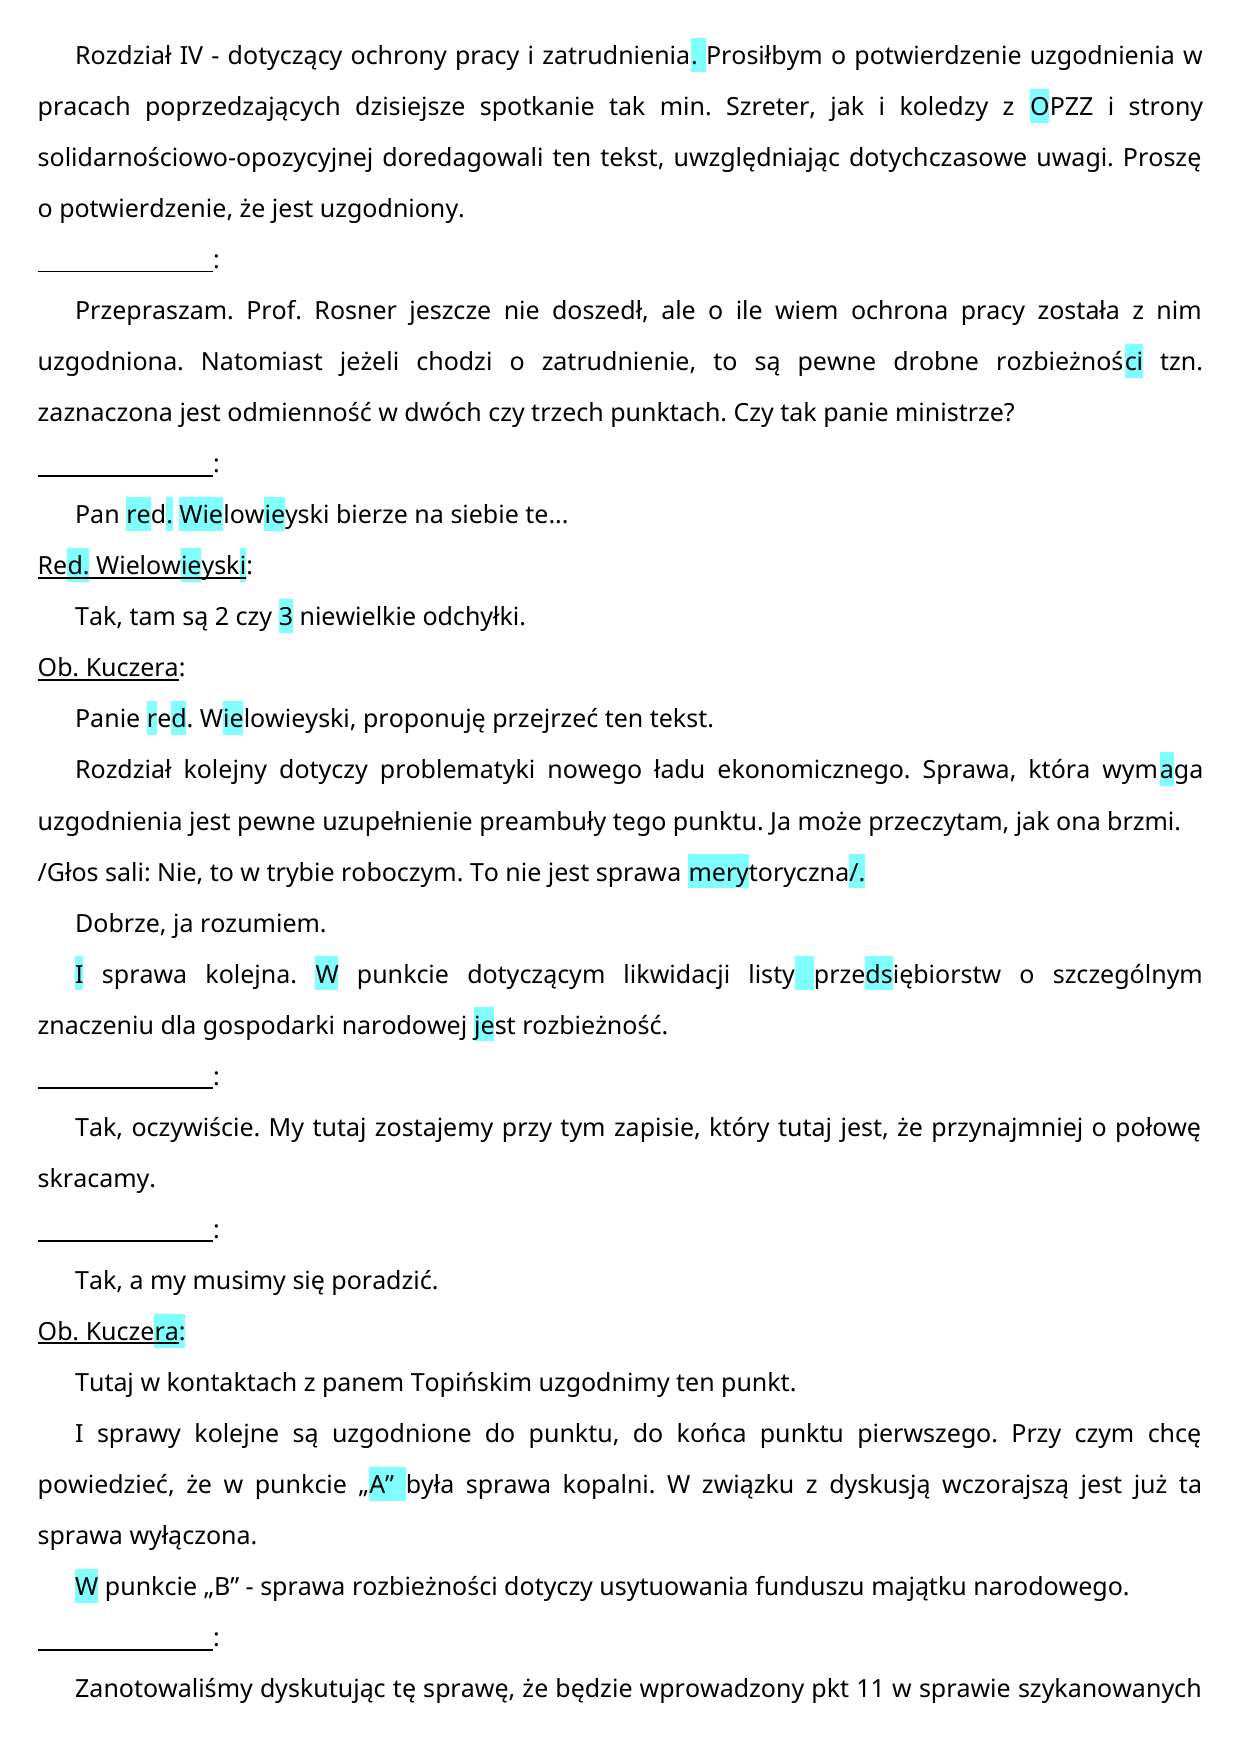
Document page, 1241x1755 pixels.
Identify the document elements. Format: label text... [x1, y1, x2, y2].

text : [37, 1058, 1203, 1092]
text Pan red. Wielowieyski bierze na siebie te... [37, 497, 1203, 531]
text Tutaj w kontaktach z panem Topińskim uzgodnimy ten punkt. [37, 1364, 1203, 1399]
text Tak, oczywiście. My tutaj zostajemy przy tym zapisie, który tutaj jest, że przynajmniej o połowę skracamy. [37, 1109, 1203, 1194]
text Ob. Kuczera: [37, 1313, 1203, 1348]
text Ob. Kuczera: [37, 650, 1203, 684]
text : [37, 446, 1203, 480]
text /Głos sali: Nie, to w trybie roboczym. To nie jest sprawa merytoryczna/. [37, 854, 1203, 888]
text Tak, a my musimy się poradzić. [37, 1262, 1203, 1297]
text Rozdział kolejny dotyczy problematyki nowego ładu ekonomicznego. Sprawa, która wymaga uzgodnienia jest pewne uzupełnienie preambuły tego punktu. Ja może przeczytam, jak ona brzmi. [37, 752, 1203, 837]
text Rozdział IV - dotyczący ochrony pracy i zatrudnienia. Prosiłbym o potwierdzenie uzgodnienia w pracach poprzedzających dzisiejsze spotkanie tak min. Szreter, jak i koledzy z OPZZ i strony solidarnościowo-opozycyjnej doredagowali ten tekst, uwzględniając dotychczasowe uwagi. Proszę o potwierdzenie, że jest uzgodniony. [37, 37, 1203, 225]
text Tak, tam są 2 czy 3 niewielkie odchyłki. [37, 599, 1203, 633]
text Przepraszam. Prof. Rosner jeszcze nie doszedł, ale o ile wiem ochrona pracy została z nim uzgodniona. Natomiast jeżeli chodzi o zatrudnienie, to są pewne drobne rozbieżności tzn. zaznaczona jest odmienność w dwóch czy trzech punktach. Czy tak panie ministrze? [37, 293, 1203, 429]
text I sprawy kolejne są uzgodnione do punktu, do końca punktu pierwszego. Przy czym chcę powiedzieć, że w punkcie „A” była sprawa kopalni. W związku z dyskusją wczorajszą jest już ta sprawa wyłączona. [37, 1416, 1203, 1552]
text I sprawa kolejna. W punkcie dotyczącym likwidacji listy przedsiębiorstw o szczególnym znaczeniu dla gospodarki narodowej jest rozbieżność. [37, 956, 1203, 1041]
text Zanotowaliśmy dyskutując tę sprawę, że będzie wprowadzony pkt 11 w sprawie szykanowanych [37, 1671, 1203, 1705]
text W punkcie „B” - sprawa rozbieżności dotyczy usytuowania funduszu majątku narodowego. [37, 1569, 1203, 1603]
text Panie red. Wielowieyski, proponuję przejrzeć ten tekst. [37, 701, 1203, 735]
text Red. Wielowieyski: [37, 548, 1203, 582]
text : [37, 1211, 1203, 1246]
text : [37, 242, 1203, 276]
text : [37, 1620, 1203, 1654]
text Dobrze, ja rozumiem. [37, 905, 1203, 939]
